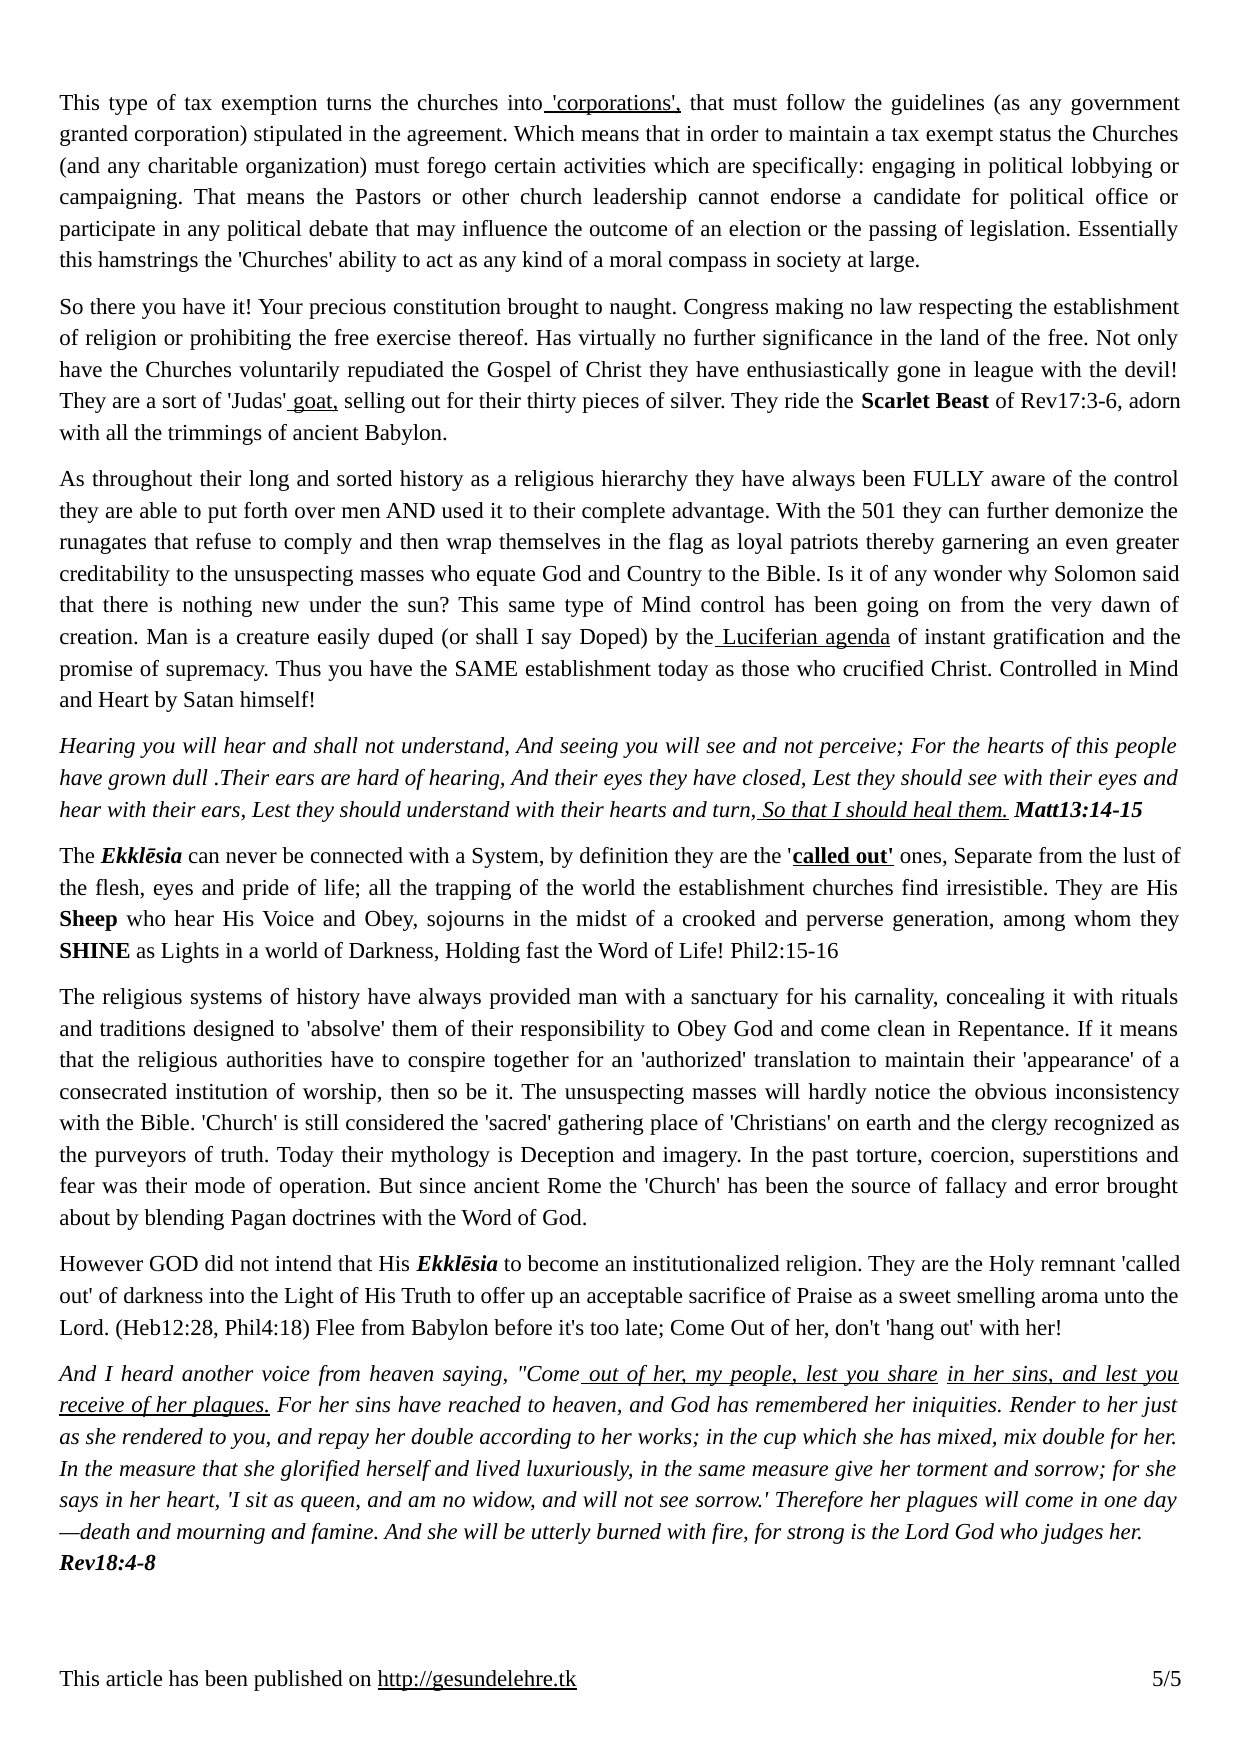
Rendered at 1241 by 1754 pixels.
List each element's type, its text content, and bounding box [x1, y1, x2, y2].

text Hearing you will hear and shall not understand, And seeing you will see and not perceive; For the hearts of this people have grown dull .Their ears are hard of hearing, And their eyes they have closed, Lest they should see with their eyes and hear with their ears, Lest they should understand with their hearts and turn, So that I should heal them. Matt13:14-15 [59, 733, 1181, 822]
text And I heard another voice from heaven saying, "Come out of her, my people, lest you share in her sins, and lest you receive of her plagues. For her sins have reached to heaven, and God has remembered her iniquities. Render to her just as she rendered to you, and repay her double according to her works; in the cup which she has mixed, mix double for her. In the measure that she glorified herself and lived luxuriously, in the same measure give her torment and sorrow; for she says in her heart, 'I sit as queen, and am no widow, and will not see sorrow.' Therefore her plagues will come in one day—death and mourning and famine. And she will be utterly burned with fire, for strong is the Lord God who judges her. [59, 1360, 1181, 1544]
text So there you have it! Your precious constitution brought to naught. Congress making no law respecting the establishment of religion or prohibiting the free exercise thereof. Has virtually no further significance in the land of the free. Not only have the Churches voluntarily repudiated the Gospel of Christ they have enthusiastically gone in league with the devil! They are a sort of 'Judas' goat, selling out for their thirty pieces of silver. They ride the Scarlet Beast of Rev17:3-6, adorn with all the trimmings of ancient Babylon. [59, 293, 1181, 445]
text The Ekklēsia can never be connected with a System, by definition they are the 'called out' ones, Separate from the lust of the flesh, eyes and pride of life; all the trapping of the world the establishment churches find irresistible. They are His Sheep who hear His Voice and Obey, sojourns in the midst of a crooked and perverse generation, among whom they SHINE as Lights in a world of Darkness, Holding fast the Word of Life! Phil2:15-16 [59, 842, 1181, 963]
text Rev18:4-8 [59, 1549, 1181, 1576]
text As throughout their long and sorted history as a religious hierarchy they have always been FULLY aware of the control they are able to put forth over men AND used it to their complete advantage. With the 501 they can further demonize the runagates that refuse to comply and then wrap themselves in the flag as loyal patriots thereby garnering an even greater creditability to the unsuspecting masses who equate God and Country to the Bible. Is it of any wonder why Solomon said that there is nothing new under the sun? This same type of Mind control has been going on from the very dawn of creation. Man is a creature easily duped (or shall I say Doped) by the Luciferian agenda of instant gratification and the promise of supremacy. Thus you have the SAME establishment today as those who crucified Christ. Controlled in Mind and Heart by Satan himself! [59, 465, 1181, 713]
text However GOD did not intend that His Ekklēsia to become an institutionalized religion. They are the Holy remnant 'called out' of darkness into the Light of His Truth to offer up an acceptable sacrifice of Praise as a sweet smelling aroma unto the Lord. (Heb12:28, Phil4:18) Flee from Babylon before it's too late; Come Out of her, don't 'hang out' with her! [59, 1250, 1181, 1340]
text This type of tax exemption turns the churches into 'corporations', that must follow the guidelines (as any government granted corporation) stipulated in the agreement. Which means that in order to maintain a tax exempt status the Churches (and any charitable organization) must forego certain activities which are specifically: engaging in political lobbying or campaigning. That means the Pastors or other church leadership cannot endorse a candidate for political office or participate in any political debate that may influence the outcome of an election or the passing of legislation. Essentially this hamstrings the 'Churches' ability to act as any kind of a moral compass in society at large. [59, 88, 1181, 273]
text The religious systems of history have always provided man with a sanctuary for his carnality, concealing it with rituals and traditions designed to 'absolve' them of their responsibility to Obey God and come clean in Repentance. If it means that the religious authorities have to conspire together for an 'authorized' translation to maintain their 'appearance' of a consecrated institution of worship, then so be it. The unsuspecting masses will hardly notice the obvious inconsistency with the Bible. 'Church' is still considered the 'sacred' gathering place of 'Christians' on earth and the clergy recognized as the purveyors of truth. Today their mythology is Deception and imagery. In the past torture, coercion, superstitions and fear was their mode of operation. But since ancient Rome the 'Church' has been the source of fallacy and error brought about by blending Pagan doctrines with the Word of God. [59, 983, 1181, 1230]
